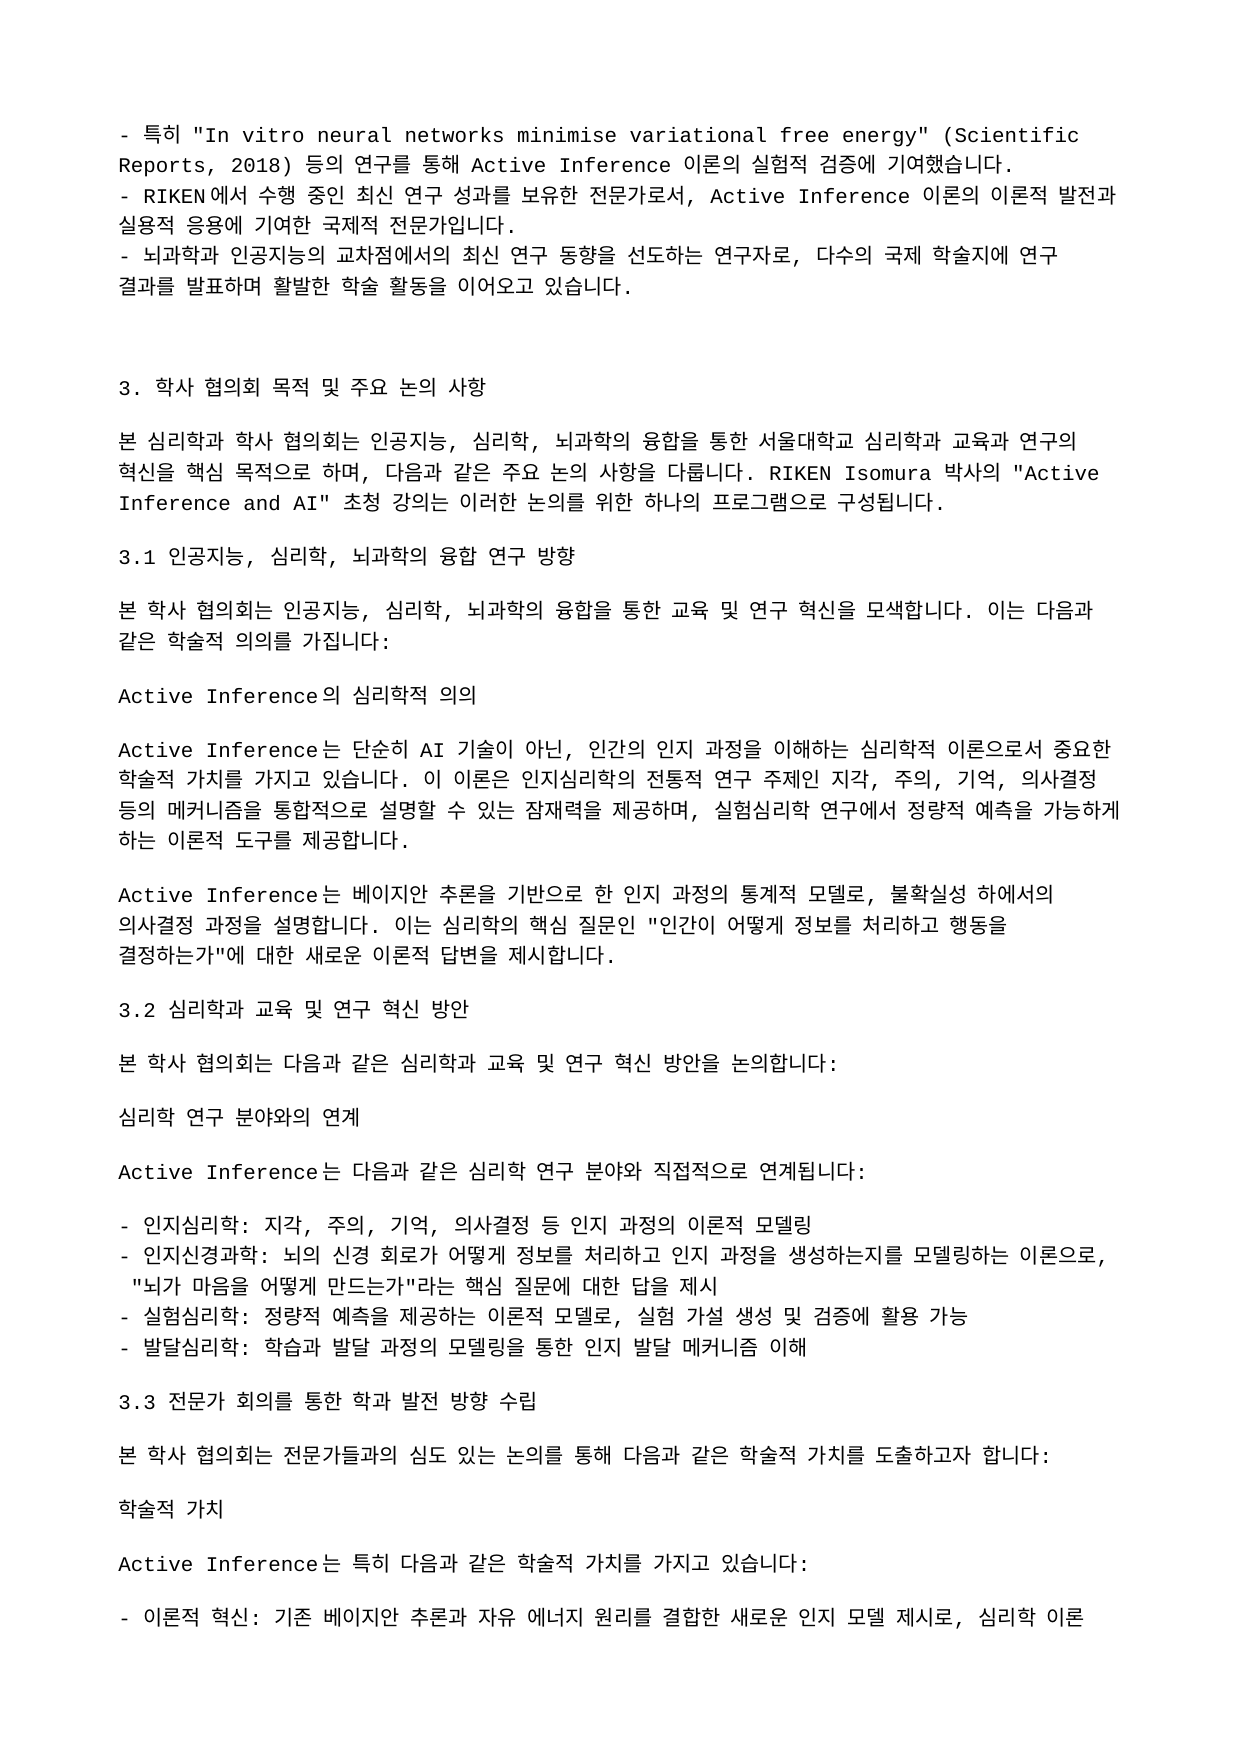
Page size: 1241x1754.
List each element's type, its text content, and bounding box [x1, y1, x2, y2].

text - 인지신경과학: 뇌의 신경 회로가 어떻게 정보를 처리하고 인지 과정을 생성하는지를 모델링하는 이론으로, "뇌가 마음을 어떻게 만드는가"라는 핵심 질문에 대한 답을 제시 [118, 1240, 1122, 1301]
text - 발달심리학: 학습과 발달 과정의 모델링을 통한 인지 발달 메커니즘 이해 [118, 1331, 1122, 1361]
text - 인지심리학: 지각, 주의, 기억, 의사결정 등 인지 과정의 이론적 모델링 [118, 1209, 1122, 1240]
text Active Inference는 단순히 AI 기술이 아닌, 인간의 인지 과정을 이해하는 심리학적 이론으로서 중요한 학술적 가치를 가지고 있습니다. 이 이론은 인지심리학의 전통적 연구 주제인 지각, 주의, 기억, 의사결정 등의 메커니즘을 통합적으로 설명할 수 있는 잠재력을 제공하며, 실험심리학 연구에서 정량적 예측을 가능하게 하는 이론적 도구를 제공합니다. [118, 733, 1122, 855]
text 3.2 심리학과 교육 및 연구 혁신 방안 [118, 993, 1122, 1024]
text - 특히 "In vitro neural networks minimise variational free energy" (Scientific Reports, 2018) 등의 연구를 통해 Active Inference 이론의 실험적 검증에 기여했습니다. [118, 118, 1122, 179]
text - 뇌과학과 인공지능의 교차점에서의 최신 연구 동향을 선도하는 연구자로, 다수의 국제 학술지에 연구 결과를 발표하며 활발한 학술 활동을 이어오고 있습니다. [118, 240, 1122, 301]
text 3. 학사 협의회 목적 및 주요 논의 사항 [118, 372, 1122, 402]
text - 이론적 혁신: 기존 베이지안 추론과 자유 에너지 원리를 결합한 새로운 인지 모델 제시로, 심리학 이론 [118, 1601, 1122, 1632]
text - RIKEN에서 수행 중인 최신 연구 성과를 보유한 전문가로서, Active Inference 이론의 이론적 발전과 실용적 응용에 기여한 국제적 전문가입니다. [118, 179, 1122, 240]
text 심리학 연구 분야와의 연계 [118, 1101, 1122, 1132]
text 본 심리학과 학사 협의회는 인공지능, 심리학, 뇌과학의 융합을 통한 서울대학교 심리학과 교육과 연구의 혁신을 핵심 목적으로 하며, 다음과 같은 주요 논의 사항을 다룹니다. RIKEN Isomura 박사의 "Active Inference and AI" 초청 강의는 이러한 논의를 위한 하나의 프로그램으로 구성됩니다. [118, 426, 1122, 517]
text - 실험심리학: 정량적 예측을 제공하는 이론적 모델로, 실험 가설 생성 및 검증에 활용 가능 [118, 1301, 1122, 1331]
text Active Inference는 다음과 같은 심리학 연구 분야와 직접적으로 연계됩니다: [118, 1155, 1122, 1186]
text Active Inference는 베이지안 추론을 기반으로 한 인지 과정의 통계적 모델로, 불확실성 하에서의 의사결정 과정을 설명합니다. 이는 심리학의 핵심 질문인 "인간이 어떻게 정보를 처리하고 행동을 결정하는가"에 대한 새로운 이론적 답변을 제시합니다. [118, 878, 1122, 970]
text 본 학사 협의회는 인공지능, 심리학, 뇌과학의 융합을 통한 교육 및 연구 혁신을 모색합니다. 이는 다음과 같은 학술적 의의를 가집니다: [118, 594, 1122, 655]
text Active Inference의 심리학적 의의 [118, 679, 1122, 709]
text 3.3 전문가 회의를 통한 학과 발전 방향 수립 [118, 1385, 1122, 1416]
text 3.1 인공지능, 심리학, 뇌과학의 융합 연구 방향 [118, 541, 1122, 571]
text 학술적 가치 [118, 1493, 1122, 1523]
text Active Inference는 특히 다음과 같은 학술적 가치를 가지고 있습니다: [118, 1547, 1122, 1577]
text 본 학사 협의회는 다음과 같은 심리학과 교육 및 연구 혁신 방안을 논의합니다: [118, 1047, 1122, 1078]
text 본 학사 협의회는 전문가들과의 심도 있는 논의를 통해 다음과 같은 학술적 가치를 도출하고자 합니다: [118, 1439, 1122, 1469]
